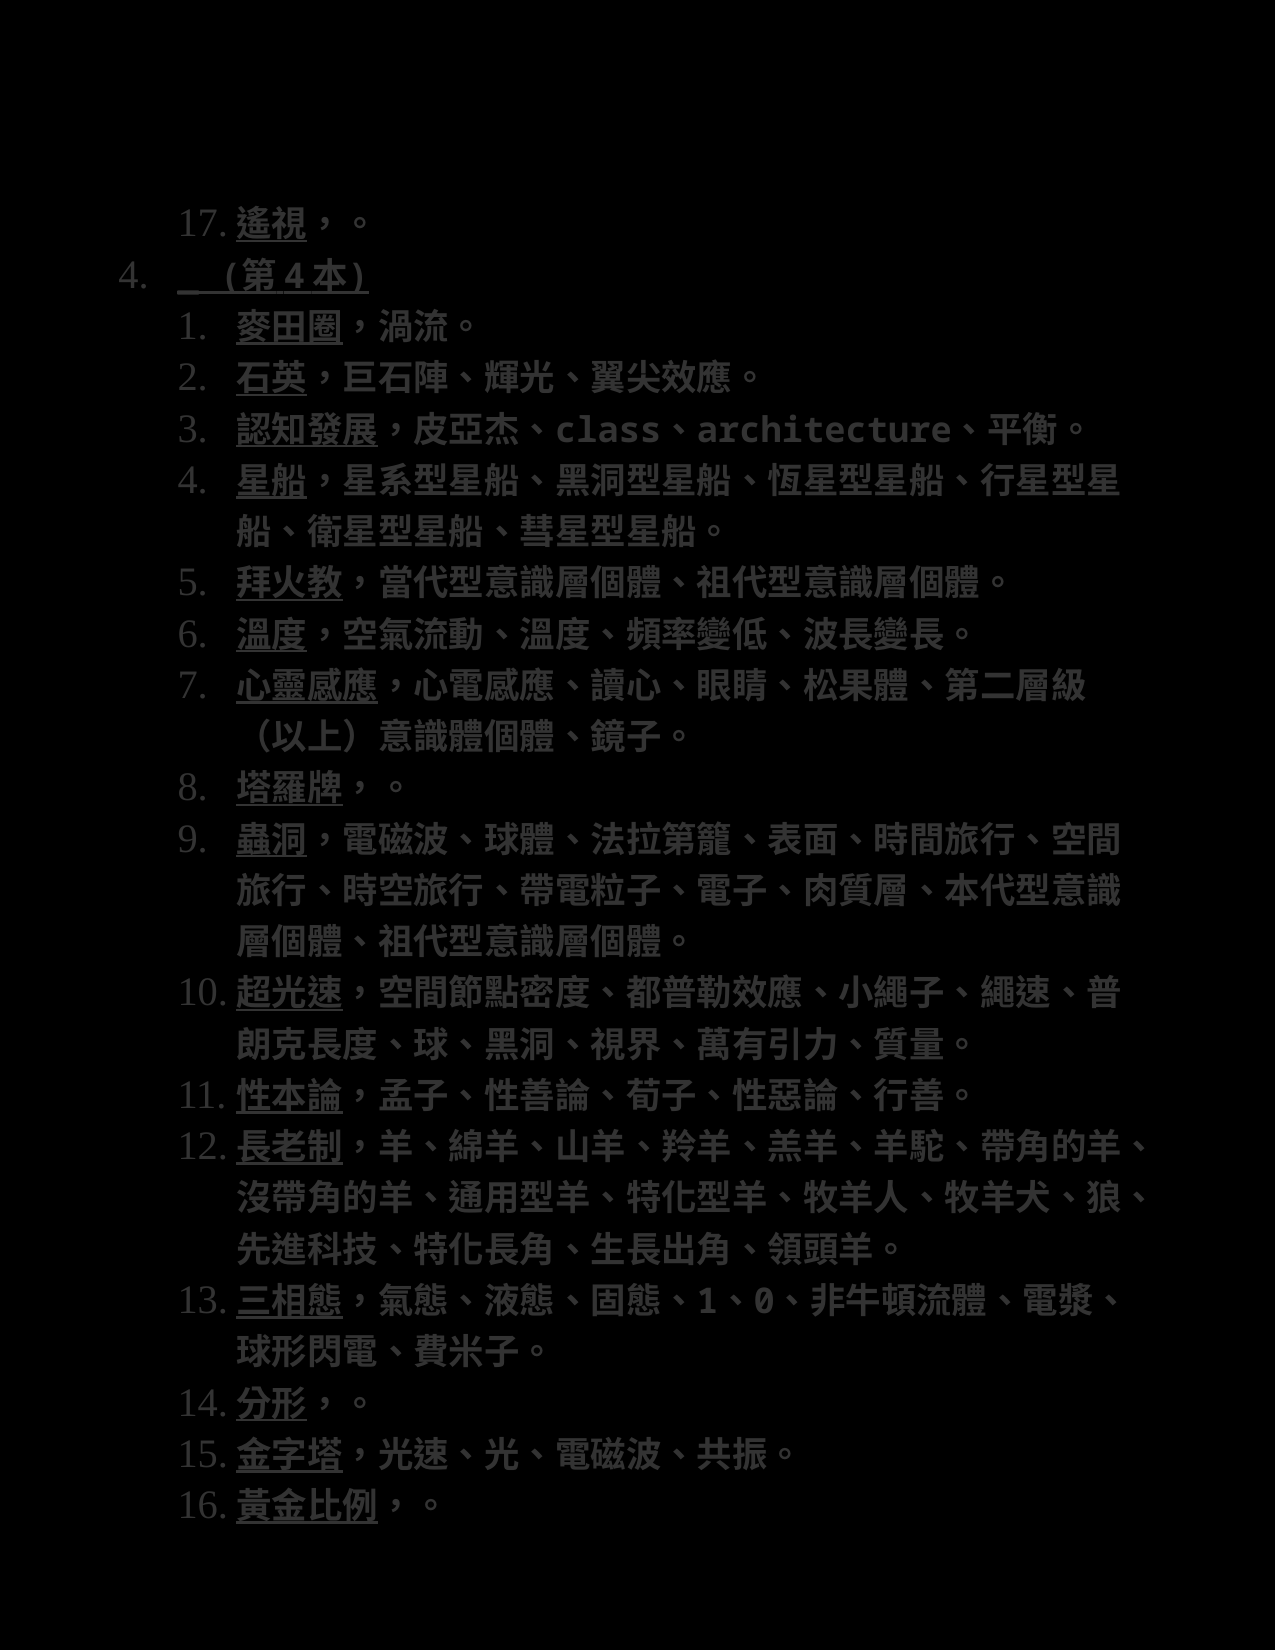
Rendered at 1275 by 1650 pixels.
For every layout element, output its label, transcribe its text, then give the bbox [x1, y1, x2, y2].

list 溫度，空氣流動、溫度、頻率變低、波長變長。 [177, 606, 1157, 657]
list 塔羅牌，。 [177, 760, 1157, 811]
list 三相態，氣態、液態、固態、1、0、非牛頓流體、電漿、球形閃電、費米子。 [177, 1272, 1157, 1375]
list 性本論，孟子、性善論、荀子、性惡論、行善。 [177, 1067, 1157, 1118]
list 金字塔，光速、光、電磁波、共振。 [177, 1426, 1157, 1477]
list 黃金比例，。 [177, 1477, 1157, 1529]
list 遙視，。 [177, 196, 1157, 247]
list 拜火教，當代型意識層個體、祖代型意識層個體。 [177, 555, 1157, 606]
list 長老制，羊、綿羊、山羊、羚羊、羔羊、羊駝、帶角的羊、沒帶角的羊、通用型羊、特化型羊、牧羊人、牧羊犬、狼、先進科技、特化長角、生長出角、領頭羊。 [177, 1118, 1157, 1272]
list _ (第4本) [118, 247, 1157, 298]
list 分形，。 [177, 1375, 1157, 1426]
list 麥田圈，渦流。 [177, 298, 1157, 350]
list 蟲洞，電磁波、球體、法拉第籠、表面、時間旅行、空間旅行、時空旅行、帶電粒子、電子、肉質層、本代型意識層個體、祖代型意識層個體。 [177, 811, 1157, 965]
list 認知發展，皮亞杰、class、architecture、平衡。 [177, 401, 1157, 452]
list 心靈感應，心電感應、讀心、眼睛、松果體、第二層級（以上）意識體個體、鏡子。 [177, 657, 1157, 760]
list 星船，星系型星船、黑洞型星船、恆星型星船、行星型星船、衛星型星船、彗星型星船。 [177, 452, 1157, 555]
list 石英，巨石陣、輝光、翼尖效應。 [177, 350, 1157, 401]
list 超光速，空間節點密度、都普勒效應、小繩子、繩速、普朗克長度、球、黑洞、視界、萬有引力、質量。 [177, 965, 1157, 1067]
